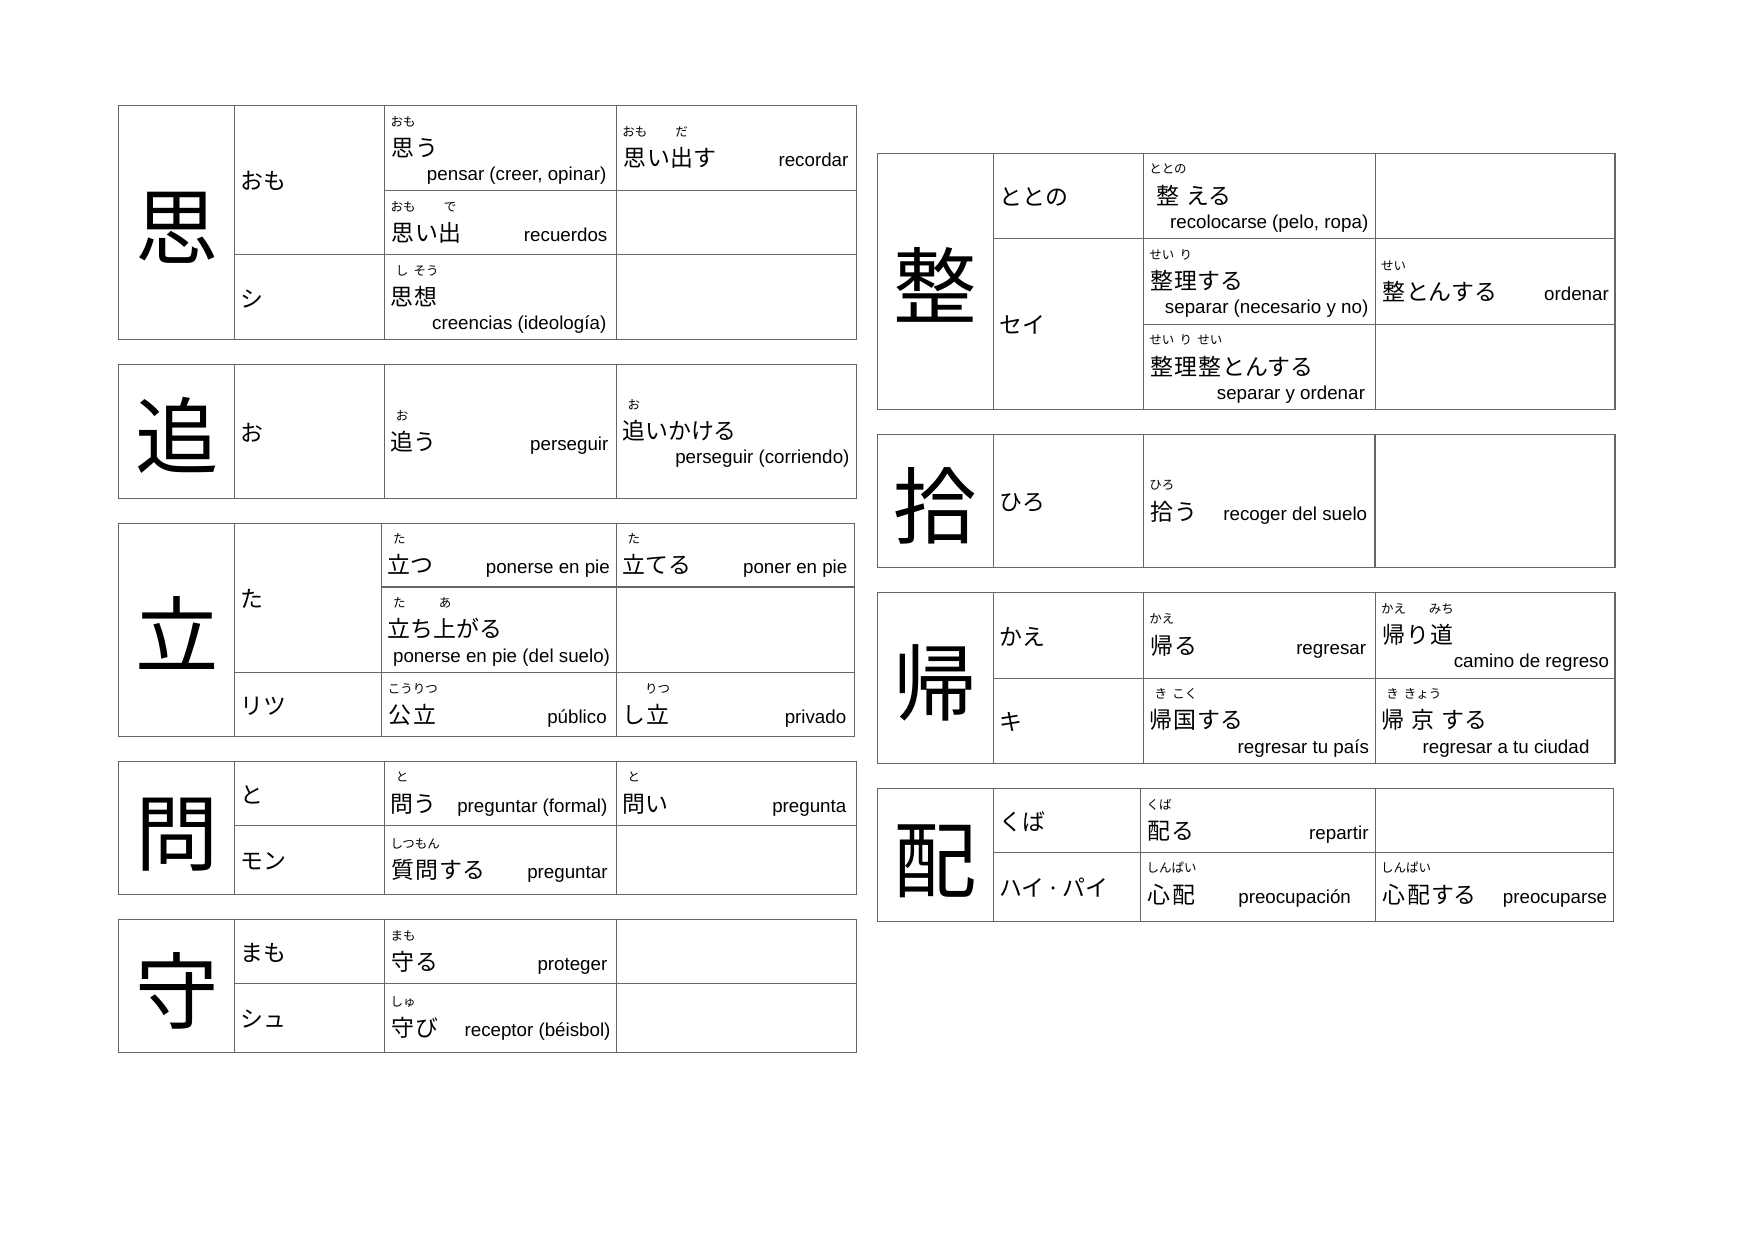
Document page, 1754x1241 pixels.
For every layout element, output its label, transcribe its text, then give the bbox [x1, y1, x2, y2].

table_header [1376, 154, 1614, 238]
table_header まも [235, 920, 384, 983]
table_header 守まもる proteger [385, 920, 616, 983]
table_cell 質しつ問もんする preguntar [385, 826, 616, 894]
table_cell 立たち上あがる ponerse en pie (del suelo) [382, 588, 616, 672]
table_header 立たつ ponerse en pie [382, 524, 616, 586]
table_header 思おもう pensar (creer, opinar) [385, 106, 616, 190]
table_cell 整せい理りする separar (necesario y no) [1144, 239, 1375, 323]
table_header 帰 [878, 593, 993, 763]
table_header 立たてる poner en pie [617, 524, 854, 586]
table_header 問とう preguntar (formal) [385, 762, 616, 824]
table_header [1376, 789, 1613, 852]
table_header かえ [994, 593, 1143, 677]
table_header 追 [119, 365, 234, 497]
table_cell 心しん配ぱい preocupación [1141, 853, 1375, 921]
table_header おも [235, 106, 384, 254]
table_cell [617, 588, 854, 672]
table_cell 思おもい出で recuerdos [385, 191, 616, 254]
table_header 立 [119, 524, 234, 736]
table_cell 整せい理り整せいとんする separar y ordenar [1144, 325, 1375, 409]
table_header と [235, 762, 384, 824]
table_header 配 [878, 789, 993, 921]
table_cell モン [235, 826, 384, 894]
table_header 追おう perseguir [385, 365, 616, 497]
table_header 整 [878, 154, 993, 409]
table_header [617, 920, 856, 983]
table_cell セイ [994, 239, 1143, 409]
table_header 帰かえり道みち camino de regreso [1376, 593, 1614, 677]
table_header 問 [119, 762, 234, 894]
table_cell キ [994, 679, 1143, 763]
table_header 思 [119, 106, 234, 339]
table_cell リツ [235, 673, 381, 736]
table_cell [617, 984, 856, 1052]
table_header 拾ひろう recoger del suelo [1144, 435, 1374, 567]
table_cell シュ [235, 984, 384, 1052]
table_cell 心しん配ぱいする preocuparse [1376, 853, 1613, 921]
table_cell [617, 191, 856, 254]
table_header お [235, 365, 384, 497]
table_header [1376, 435, 1614, 567]
table_cell 公こう立りつ público [382, 673, 616, 736]
table_header 帰かえる regresar [1144, 593, 1375, 677]
table_cell 帰き京きょうする regresar a tu ciudad [1376, 679, 1614, 763]
table_cell シ [235, 255, 384, 339]
table_header 思おもい出だす recordar [617, 106, 856, 190]
table_cell 守しゅび receptor (béisbol) [385, 984, 616, 1052]
table_cell [617, 826, 856, 894]
table_header 整ととのえる recolocarse (pelo, ropa) [1144, 154, 1375, 238]
table_header くば [994, 789, 1140, 852]
table_cell し立りつ privado [617, 673, 854, 736]
table_header 追おいかける perseguir (corriendo) [617, 365, 856, 497]
table_header た [235, 524, 381, 672]
table_header 問とい pregunta [617, 762, 856, 824]
table_cell 整せいとんする ordenar [1376, 239, 1614, 323]
table_header ととの [994, 154, 1143, 238]
table_header ひろ [994, 435, 1143, 567]
table_cell [617, 255, 856, 339]
table_cell [1376, 325, 1614, 409]
table_header 拾 [878, 435, 993, 567]
table_header 守 [119, 920, 234, 1052]
table_cell 思し想そう creencias (ideología) [385, 255, 616, 339]
table_cell ハイ · パイ [994, 853, 1140, 921]
table_header 配くばる repartir [1141, 789, 1375, 852]
table_cell 帰き国こくする regresar tu país [1144, 679, 1375, 763]
